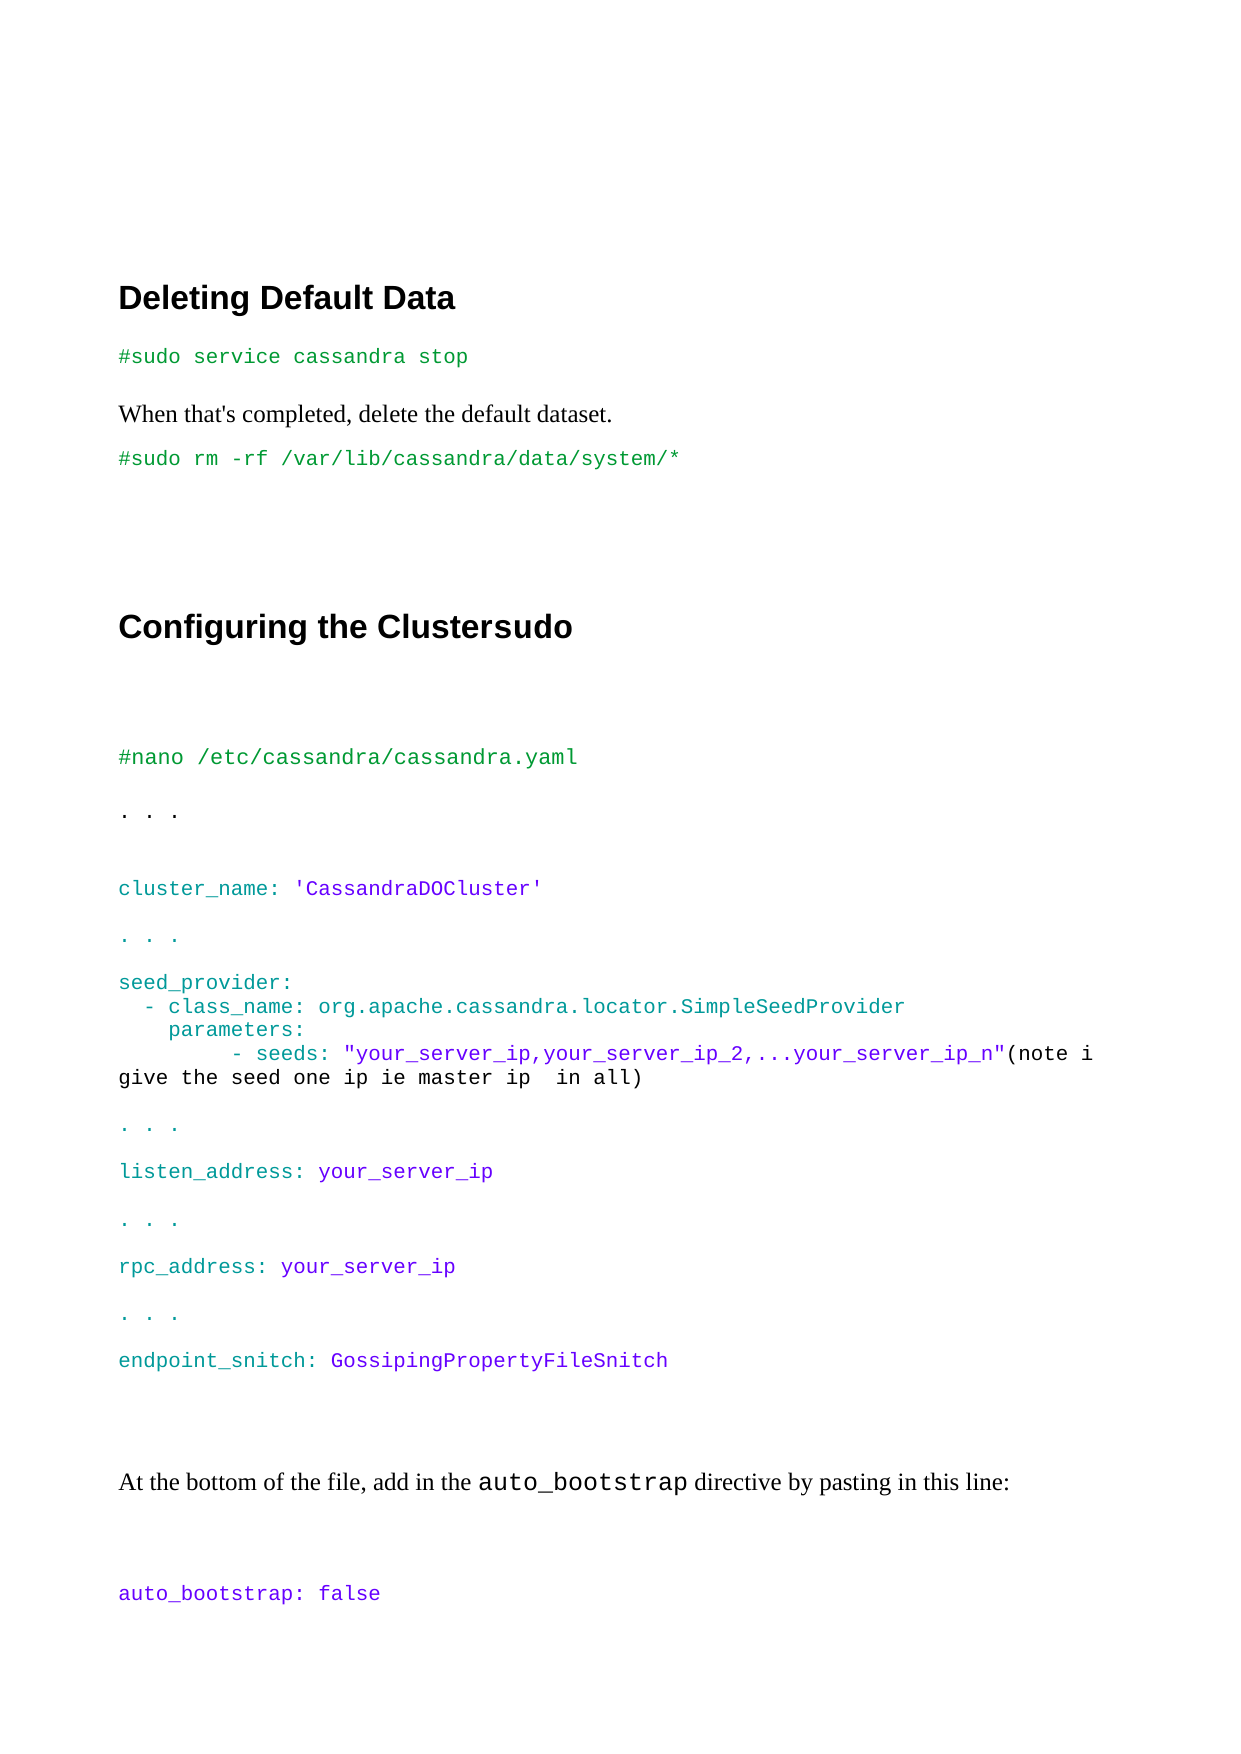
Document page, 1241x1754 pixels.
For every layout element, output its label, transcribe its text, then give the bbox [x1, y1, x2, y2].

text cluster_name: 'CassandraDOCluster' [118, 877, 1122, 901]
text parameters: [118, 1019, 1122, 1043]
text - seeds: "your_server_ip,your_server_ip_2,...your_server_ip_n"(note i give the seed one ip ie master ip in all) [118, 1043, 1122, 1090]
subtitle Configuring the Clustersudo [118, 607, 1122, 649]
text #sudo rm -rf /var/lib/cassandra/data/system/* [118, 448, 1122, 471]
text listen_address: your_server_ip [118, 1161, 1122, 1185]
subtitle Deleting Default Data [118, 277, 1122, 316]
text When that's completed, delete the default dataset. [118, 399, 1122, 427]
subtitle #nano /etc/cassandra/cassandra.yaml [118, 746, 1122, 771]
text rpc_address: your_server_ip [118, 1256, 1122, 1279]
text endpoint_snitch: GossipingPropertyFileSnitch [118, 1350, 1122, 1374]
text seed_provider: [118, 972, 1122, 996]
text . . . [118, 801, 1122, 824]
text . . . [118, 1114, 1122, 1138]
text #sudo service cassandra stop [118, 346, 1122, 369]
text . . . [118, 925, 1122, 948]
text . . . [118, 1303, 1122, 1327]
text - class_name: org.apache.cassandra.locator.SimpleSeedProvider [118, 996, 1122, 1019]
text At the bottom of the file, add in the auto_bootstrap directive by pasting in this line: [118, 1467, 1122, 1498]
text . . . [118, 1208, 1122, 1232]
text auto_bootstrap: false [118, 1583, 1122, 1607]
